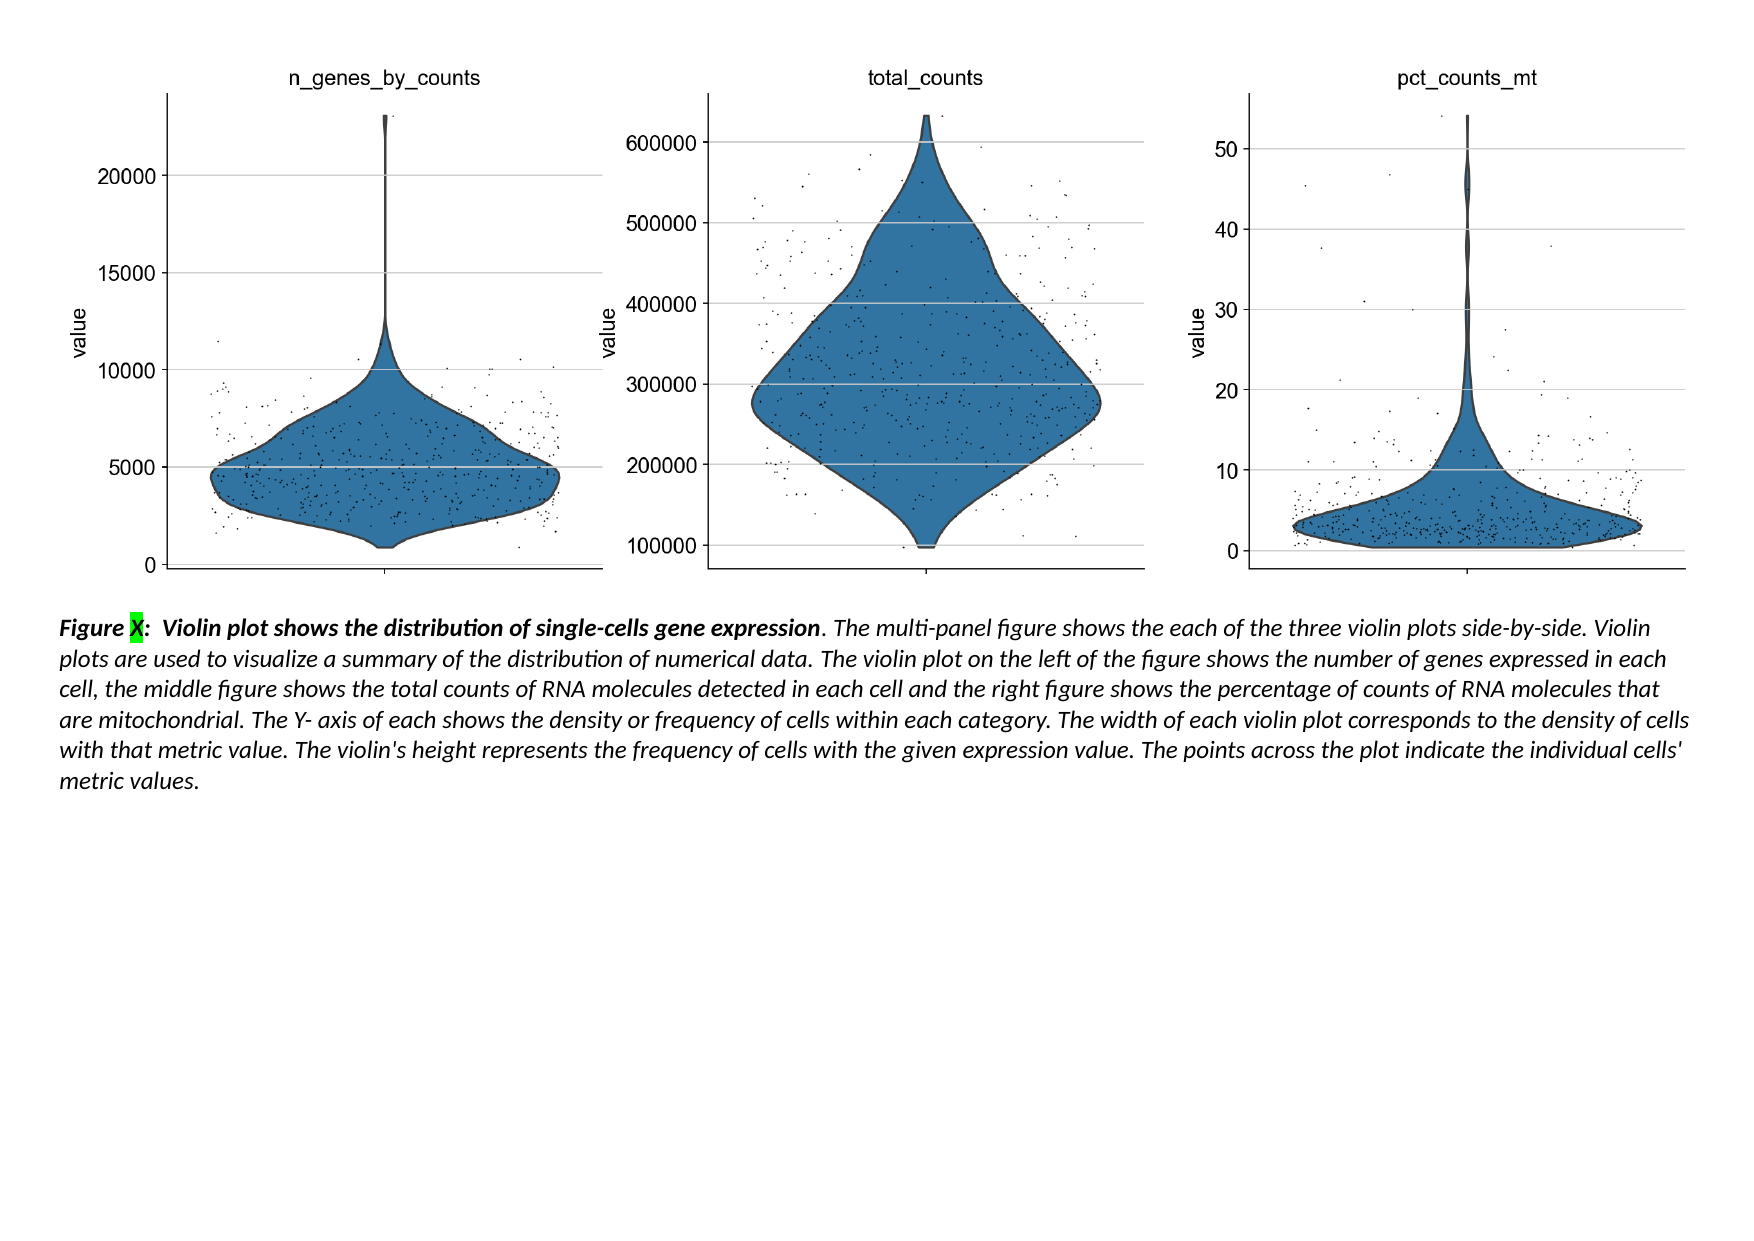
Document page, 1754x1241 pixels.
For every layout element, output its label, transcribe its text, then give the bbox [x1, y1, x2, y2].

text Figure X: Violin plot shows the distribution of single-cells gene expression. The multi-panel figure shows the each of the three violin plots side-by-side. Violin plots are used to visualize a summary of the distribution of numerical data. The violin plot on the left of the figure shows the number of genes expressed in each cell, the middle figure shows the total counts of RNA molecules detected in each cell and the right figure shows the percentage of counts of RNA molecules that are mitochondrial. The Y- axis of each shows the density or frequency of cells within each category. The width of each violin plot corresponds to the density of cells with that metric value. The violin's height represents the frequency of cells with the given expression value. The points across the plot indicate the individual cells' metric values. [59, 612, 1695, 795]
picture [59, 59, 1695, 587]
